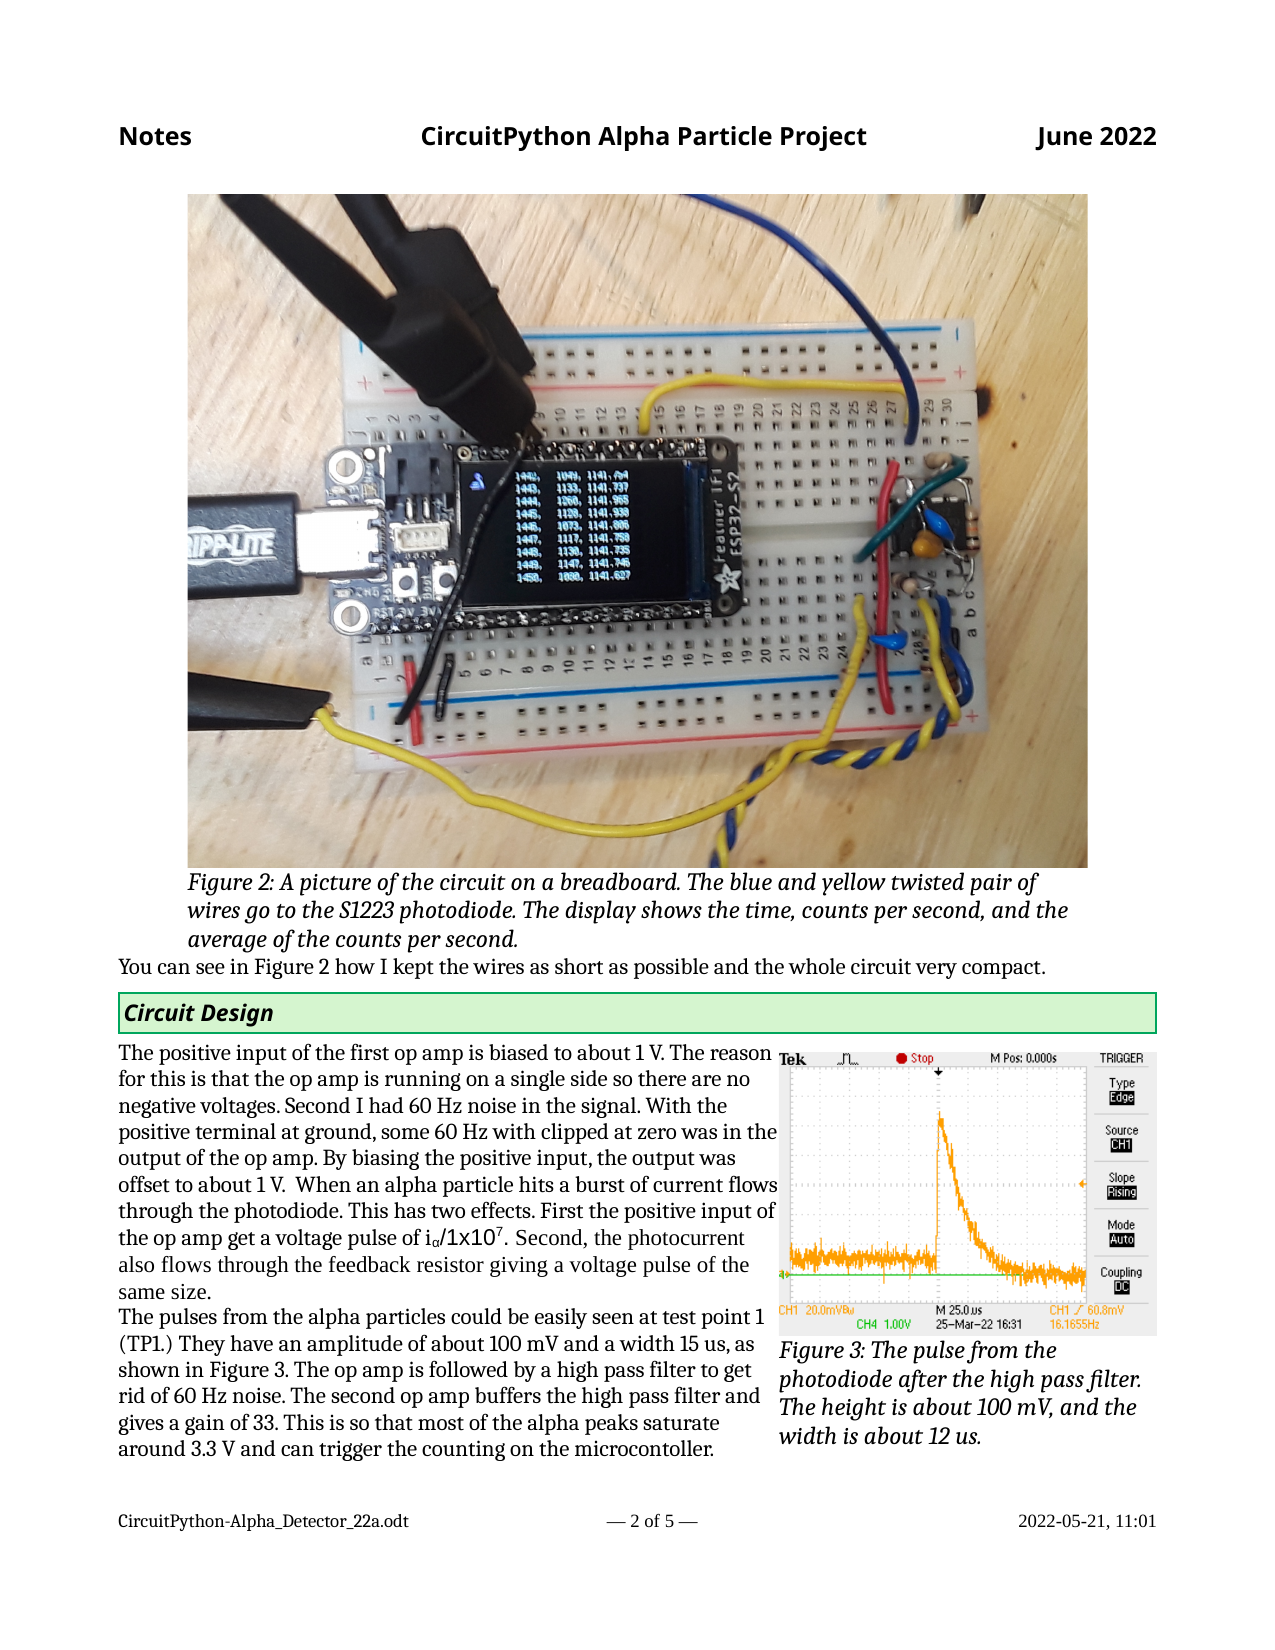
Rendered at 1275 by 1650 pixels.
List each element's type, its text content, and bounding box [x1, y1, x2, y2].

picture [187, 194, 1088, 868]
text Figure 3: The pulse from the photodiode after the high pass filter. The height is about 100 mV, and the width is about 12 us. [779, 1336, 1157, 1451]
text You can see in Figure 2 how I kept the wires as short as possible and the whole circuit very compact. [118, 182, 1157, 980]
text The pulses from the alpha particles could be easily seen at test point 1 (TP1.) They have an amplitude of about 100 mV and a width 15 us, as shown in Figure 3. The op amp is followed by a high pass filter to get rid of 60 Hz noise. The second op amp buffers the high pass filter and gives a gain of 33. This is so that most of the alpha peaks saturate around 3.3 V and can trigger the counting on the microcontoller. [118, 1304, 1157, 1462]
subtitle Circuit Design [120, 994, 1155, 1032]
text Figure 2: A picture of the circuit on a breadboard. The blue and yellow twisted pair of wires go to the S1223 photodiode. The display shows the time, counts per second, and the average of the counts per second. [187, 868, 1087, 954]
text The positive input of the first op amp is biased to about 1 V. The reason for this is that the op amp is running on a single side so there are no negative voltages. Second I had 60 Hz noise in the signal. With the positive terminal at ground, some 60 Hz with clipped at zero was in the output of the op amp. By biasing the positive input, the output was offset to about 1 V. When an alpha particle hits a burst of current flows through the photodiode. This has two effects. First the positive input of the op amp get a voltage pulse of iα/1x107. Second, the photocurrent also flows through the feedback resistor giving a voltage pulse of the same size. [118, 1040, 1157, 1304]
picture [778, 1052, 1157, 1336]
